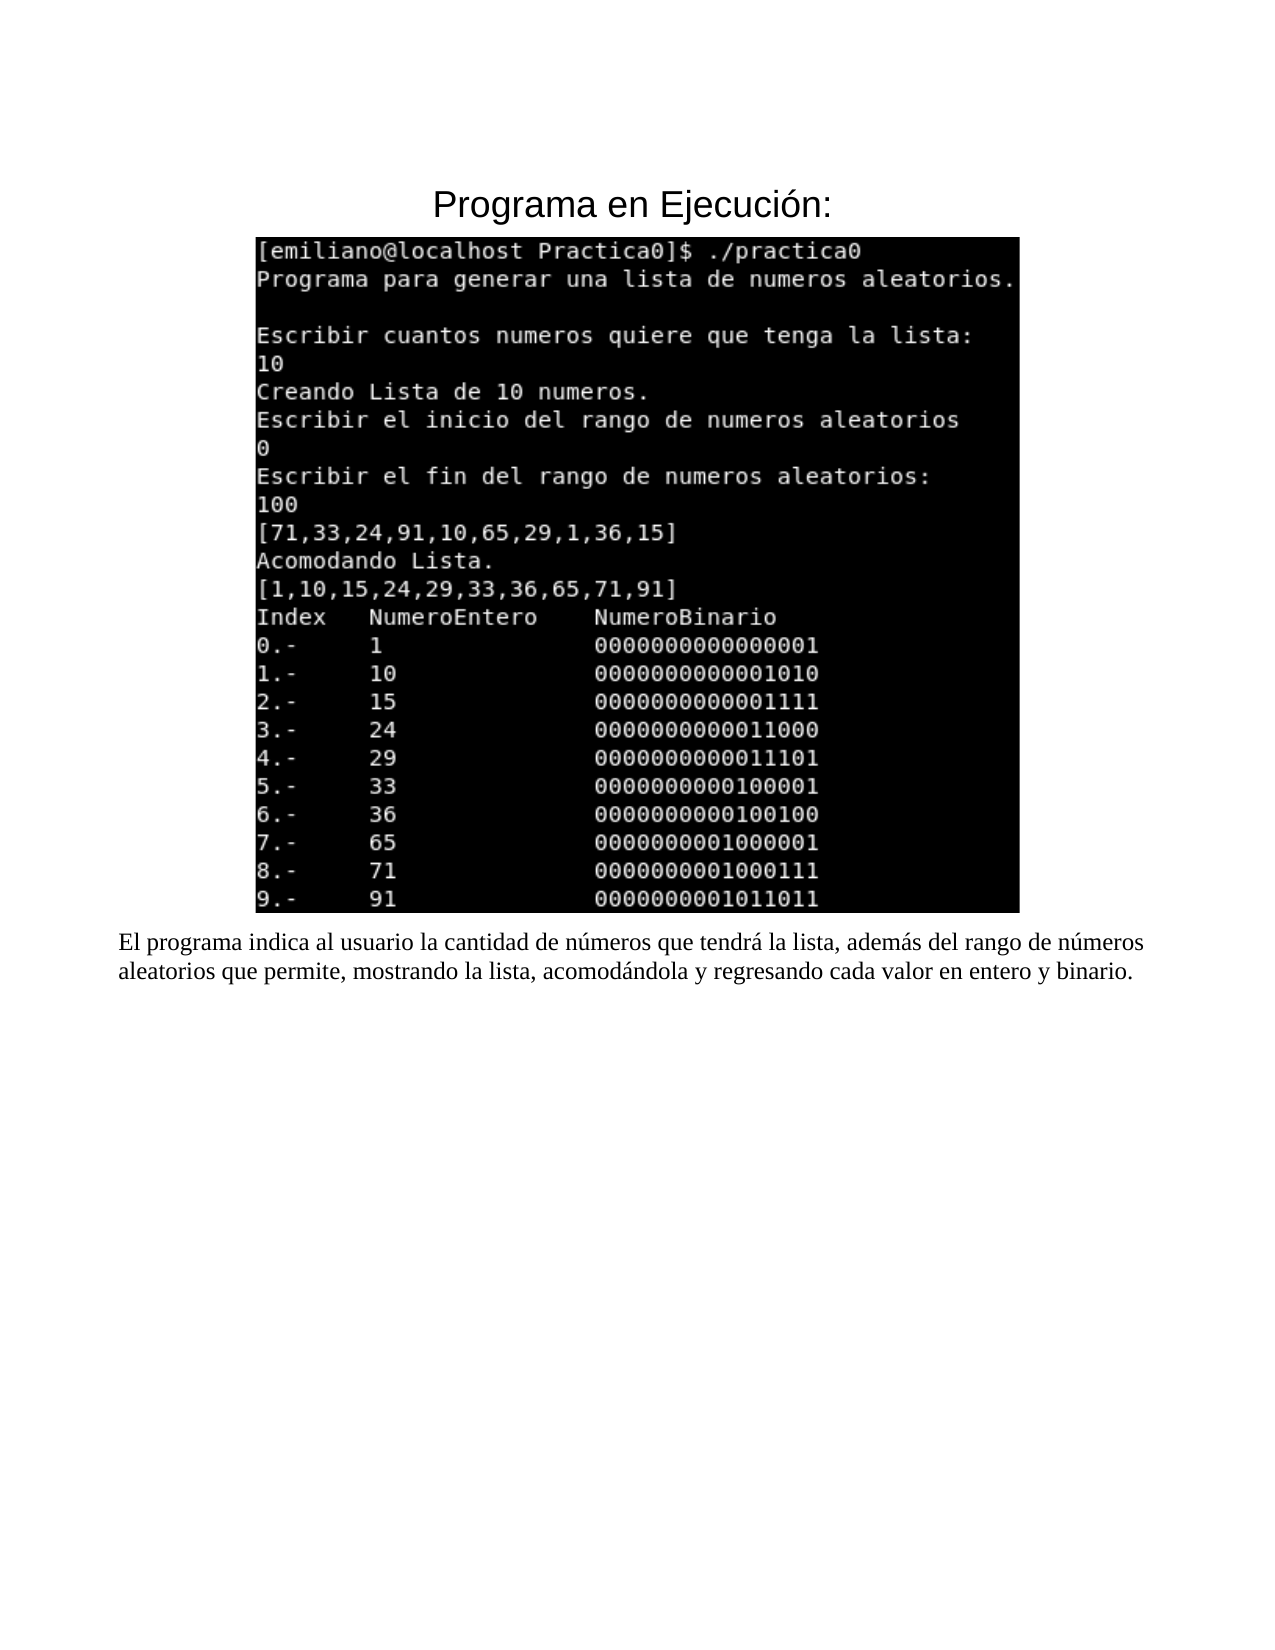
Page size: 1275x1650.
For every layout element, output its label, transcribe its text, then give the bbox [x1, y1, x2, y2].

picture [255, 237, 1020, 913]
subtitle Programa en Ejecución: [118, 182, 1157, 225]
text El programa indica al usuario la cantidad de números que tendrá la lista, además del rango de números aleatorios que permite, mostrando la lista, acomodándola y regresando cada valor en entero y binario. [118, 927, 1157, 985]
